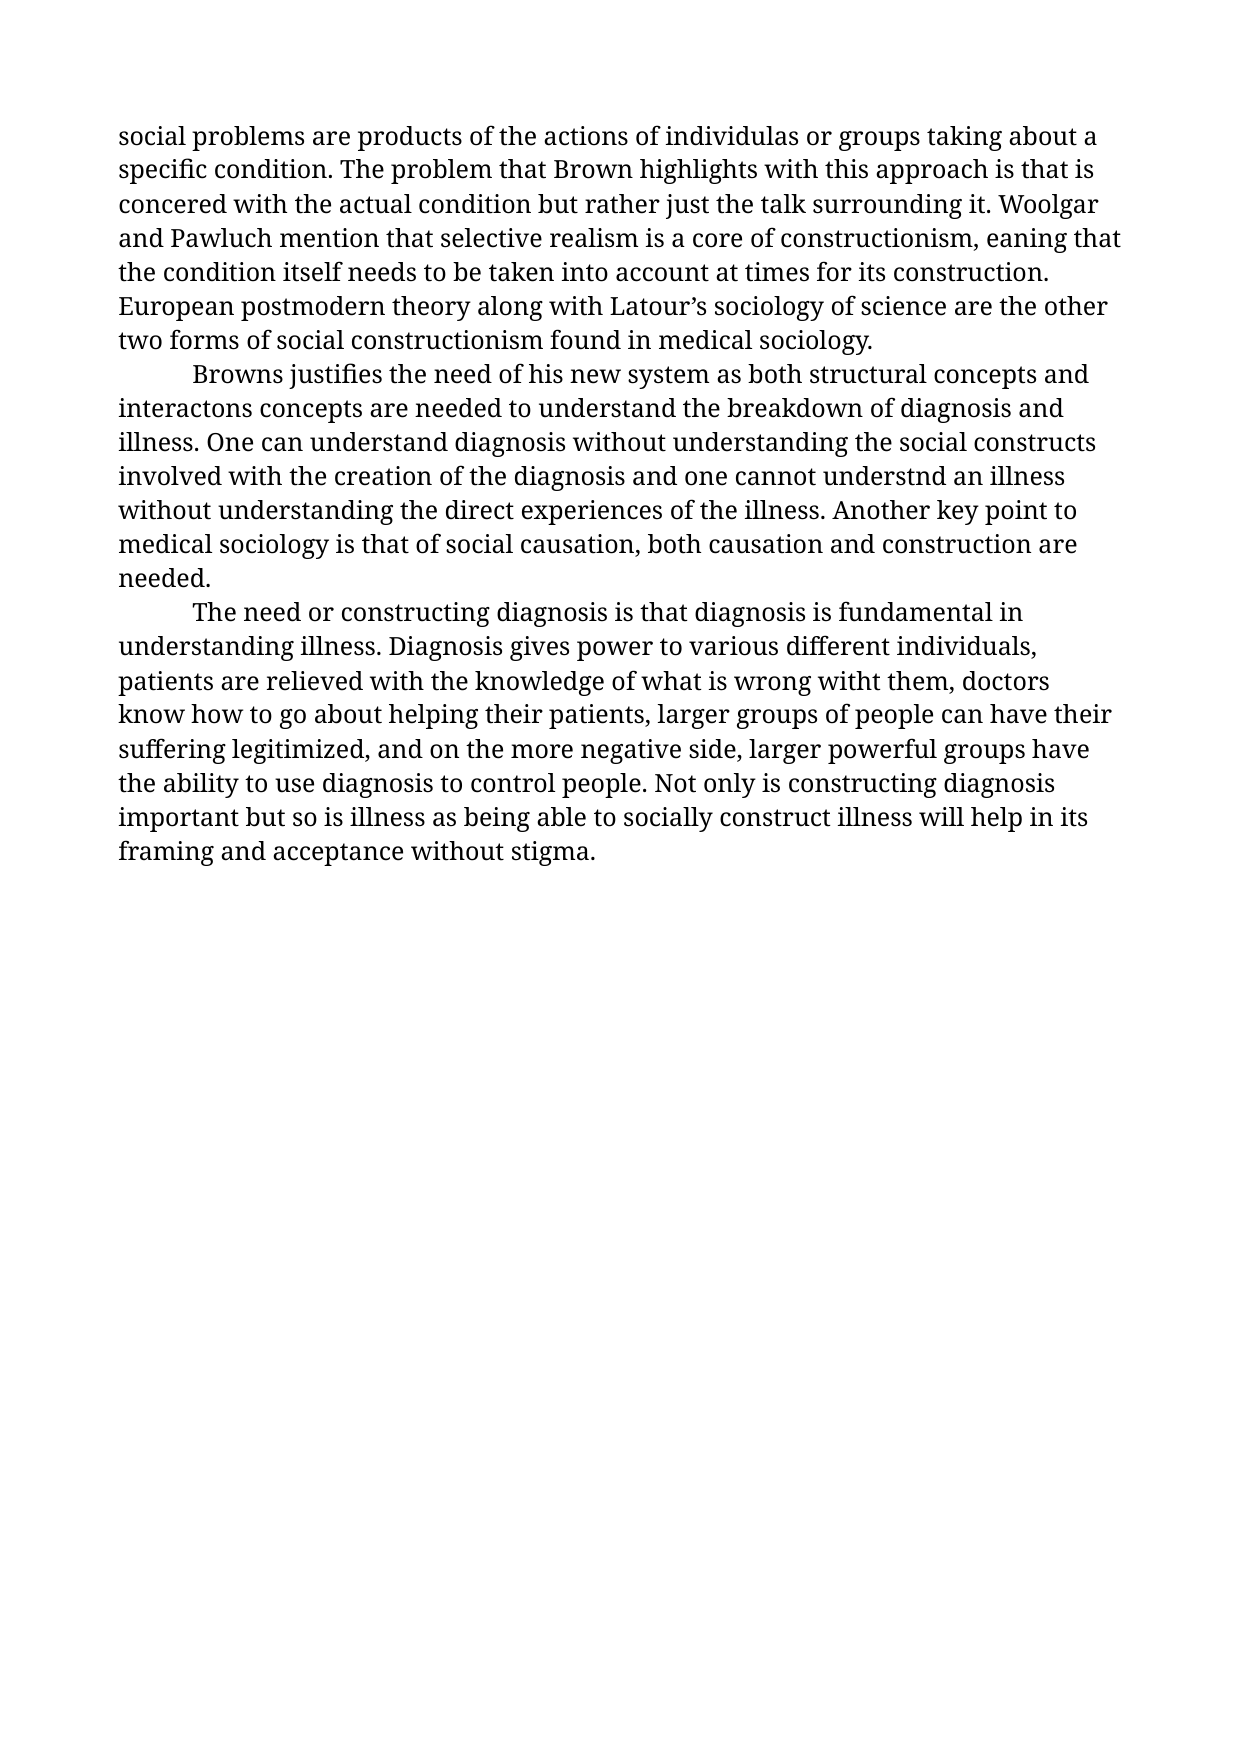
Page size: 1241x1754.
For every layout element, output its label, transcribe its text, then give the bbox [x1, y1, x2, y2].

text social problems are products of the actions of individulas or groups taking about a specific condition. The problem that Brown highlights with this approach is that is concered with the actual condition but rather just the talk surrounding it. Woolgar and Pawluch mention that selective realism is a core of constructionism, eaning that the condition itself needs to be taken into account at times for its construction. European postmodern theory along with Latour’s sociology of science are the other two forms of social constructionism found in medical sociology. Browns justifies the need of his new system as both structural concepts and interactons concepts are needed to understand the breakdown of diagnosis and illness. One can understand diagnosis without understanding the social constructs involved with the creation of the diagnosis and one cannot understnd an illness without understanding the direct experiences of the illness. Another key point to medical sociology is that of social causation, both causation and construction are needed. The need or constructing diagnosis is that diagnosis is fundamental in understanding illness. Diagnosis gives power to various different individuals, patients are relieved with the knowledge of what is wrong witht them, doctors know how to go about helping their patients, larger groups of people can have their suffering legitimized, and on the more negative side, larger powerful groups have the ability to use diagnosis to control people. Not only is constructing diagnosis important but so is illness as being able to socially construct illness will help in its framing and acceptance without stigma. [118, 118, 1122, 867]
